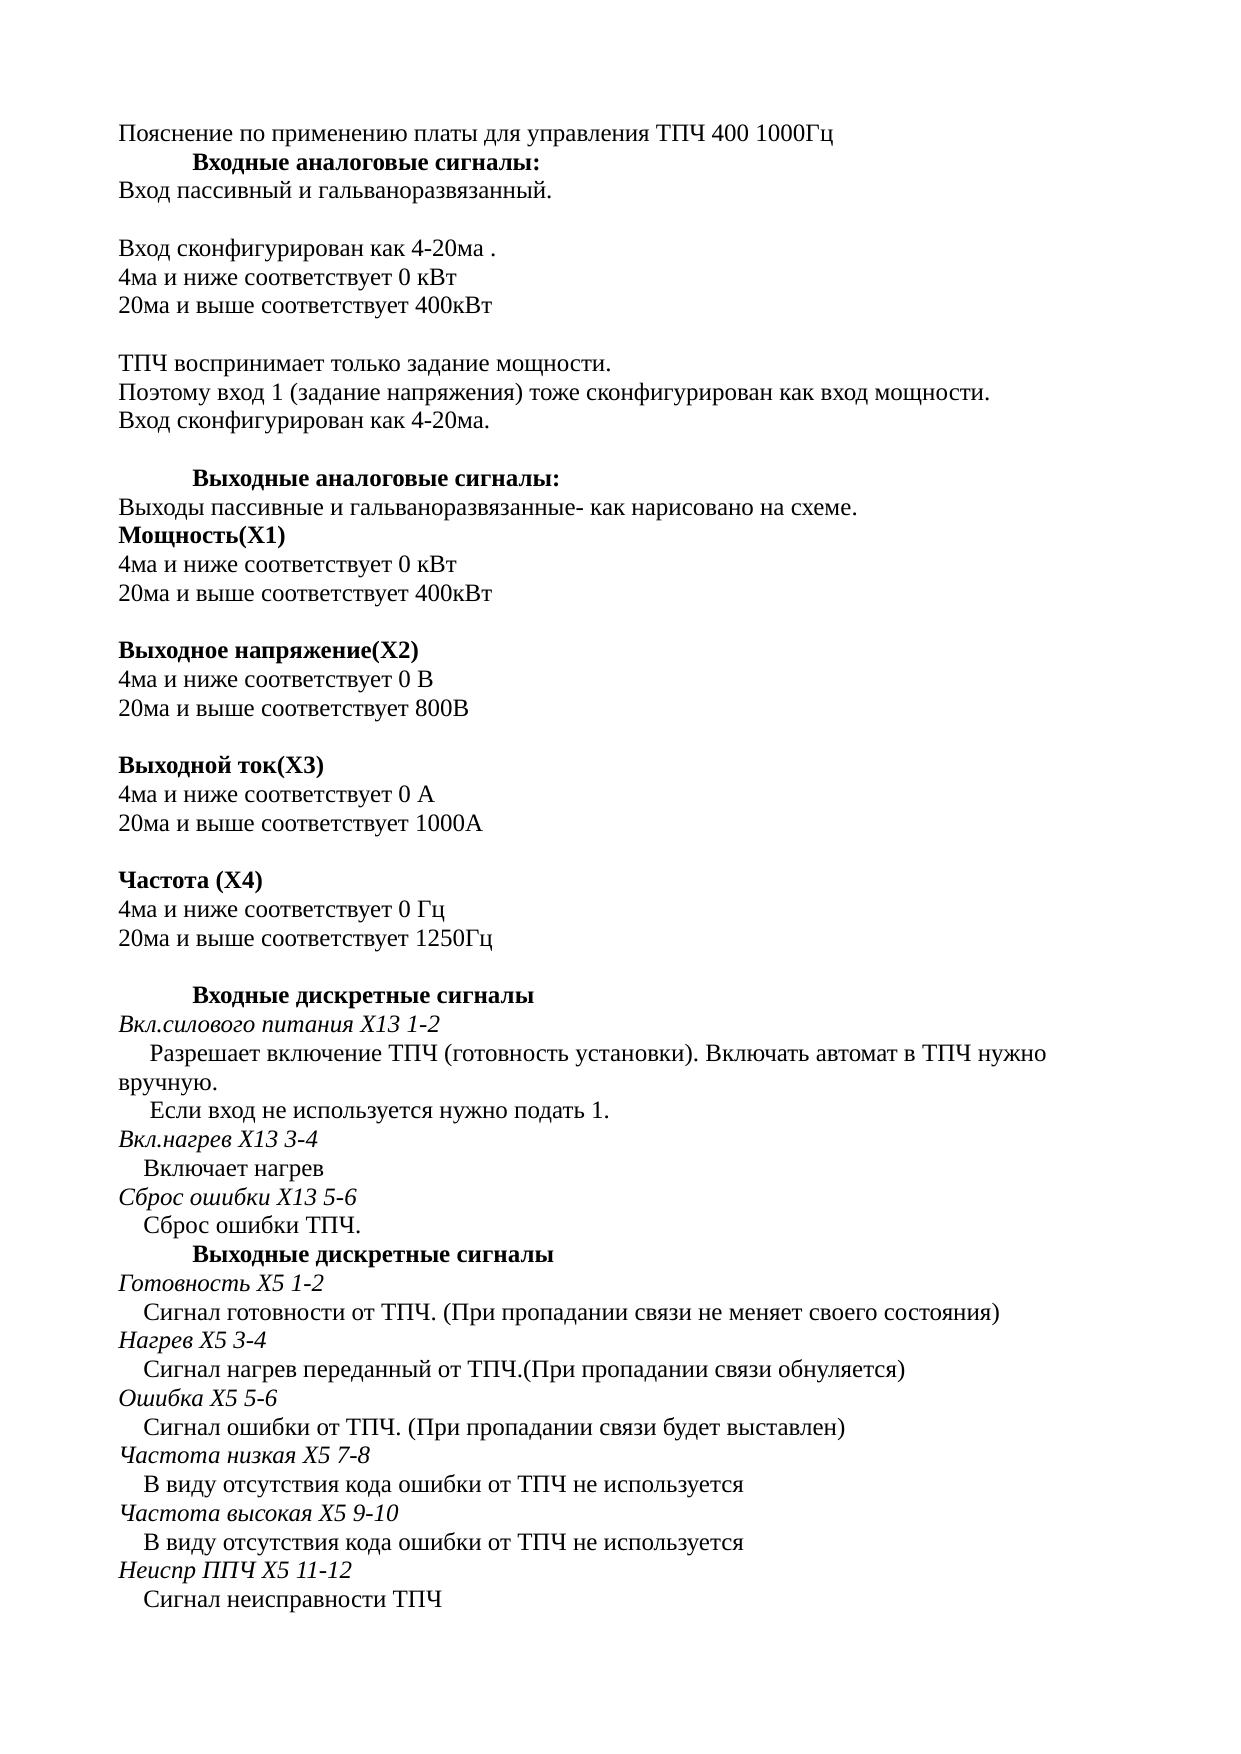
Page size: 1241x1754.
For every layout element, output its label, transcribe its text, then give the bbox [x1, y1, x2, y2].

text Выходные аналоговые сигналы: [118, 463, 1122, 492]
text Сброс ошибки Х13 5-6 [118, 1182, 1122, 1211]
text 20ма и выше соответствует 400кВт [118, 578, 1122, 607]
text Поэтому вход 1 (задание напряжения) тоже сконфигурирован как вход мощности. [118, 377, 1122, 406]
text Нагрев X5 3-4 [118, 1326, 1122, 1354]
text 4ма и ниже соответствует 0 В [118, 664, 1122, 693]
text Частота высокая Х5 9-10 [118, 1498, 1122, 1527]
text Разрешает включение ТПЧ (готовность установки). Включать автомат в ТПЧ нужно вручную. [118, 1038, 1122, 1096]
text 4ма и ниже соответствует 0 кВт [118, 262, 1122, 291]
text Вкл.силового питания Х13 1-2 [118, 1009, 1122, 1038]
text Сигнал нагрев переданный от ТПЧ.(При пропадании связи обнуляется) [118, 1354, 1122, 1383]
text Частота (Х4) [118, 866, 1122, 894]
text Частота низкая Х5 7-8 [118, 1441, 1122, 1469]
text Сигнал готовности от ТПЧ. (При пропадании связи не меняет своего состояния) [118, 1297, 1122, 1326]
text Выходные дискретные сигналы [118, 1239, 1122, 1268]
text Готовность Х5 1-2 [118, 1268, 1122, 1297]
text В виду отсутствия кода ошибки от ТПЧ не используется [118, 1469, 1122, 1498]
text В виду отсутствия кода ошибки от ТПЧ не используется [118, 1527, 1122, 1556]
text Ошибка Х5 5-6 [118, 1383, 1122, 1412]
text Сигнал ошибки от ТПЧ. (При пропадании связи будет выставлен) [118, 1412, 1122, 1441]
text 20ма и выше соответствует 1000А [118, 808, 1122, 837]
text 4ма и ниже соответствует 0 кВт [118, 549, 1122, 578]
text Выходы пассивные и гальваноразвязанные- как нарисовано на схеме. [118, 492, 1122, 521]
text Выходное напряжение(Х2) [118, 636, 1122, 664]
text Входные дискретные сигналы [118, 981, 1122, 1009]
text Неиспр ППЧ X5 11-12 [118, 1556, 1122, 1584]
text 4ма и ниже соответствует 0 Гц [118, 894, 1122, 923]
text Включает нагрев [118, 1153, 1122, 1182]
text 20ма и выше соответствует 1250Гц [118, 923, 1122, 952]
text 20ма и выше соответствует 400кВт [118, 291, 1122, 319]
text Вкл.нагрев Х13 3-4 [118, 1124, 1122, 1153]
text ТПЧ воспринимает только задание мощности. [118, 348, 1122, 377]
text Выходной ток(Х3) [118, 751, 1122, 779]
text Вход сконфигурирован как 4-20ма. [118, 406, 1122, 434]
text Сброс ошибки ТПЧ. [118, 1211, 1122, 1239]
text Мощность(X1) [118, 521, 1122, 549]
text Сигнал неисправности ТПЧ [118, 1584, 1122, 1613]
text Вход сконфигурирован как 4-20ма . [118, 233, 1122, 262]
text Если вход не используется нужно подать 1. [118, 1096, 1122, 1124]
text Пояснение по применению платы для управления ТПЧ 400 1000Гц [118, 118, 1122, 147]
text Вход пассивный и гальваноразвязанный. [118, 176, 1122, 204]
text Входные аналоговые сигналы: [118, 147, 1122, 176]
text 20ма и выше соответствует 800В [118, 693, 1122, 722]
text 4ма и ниже соответствует 0 А [118, 779, 1122, 808]
